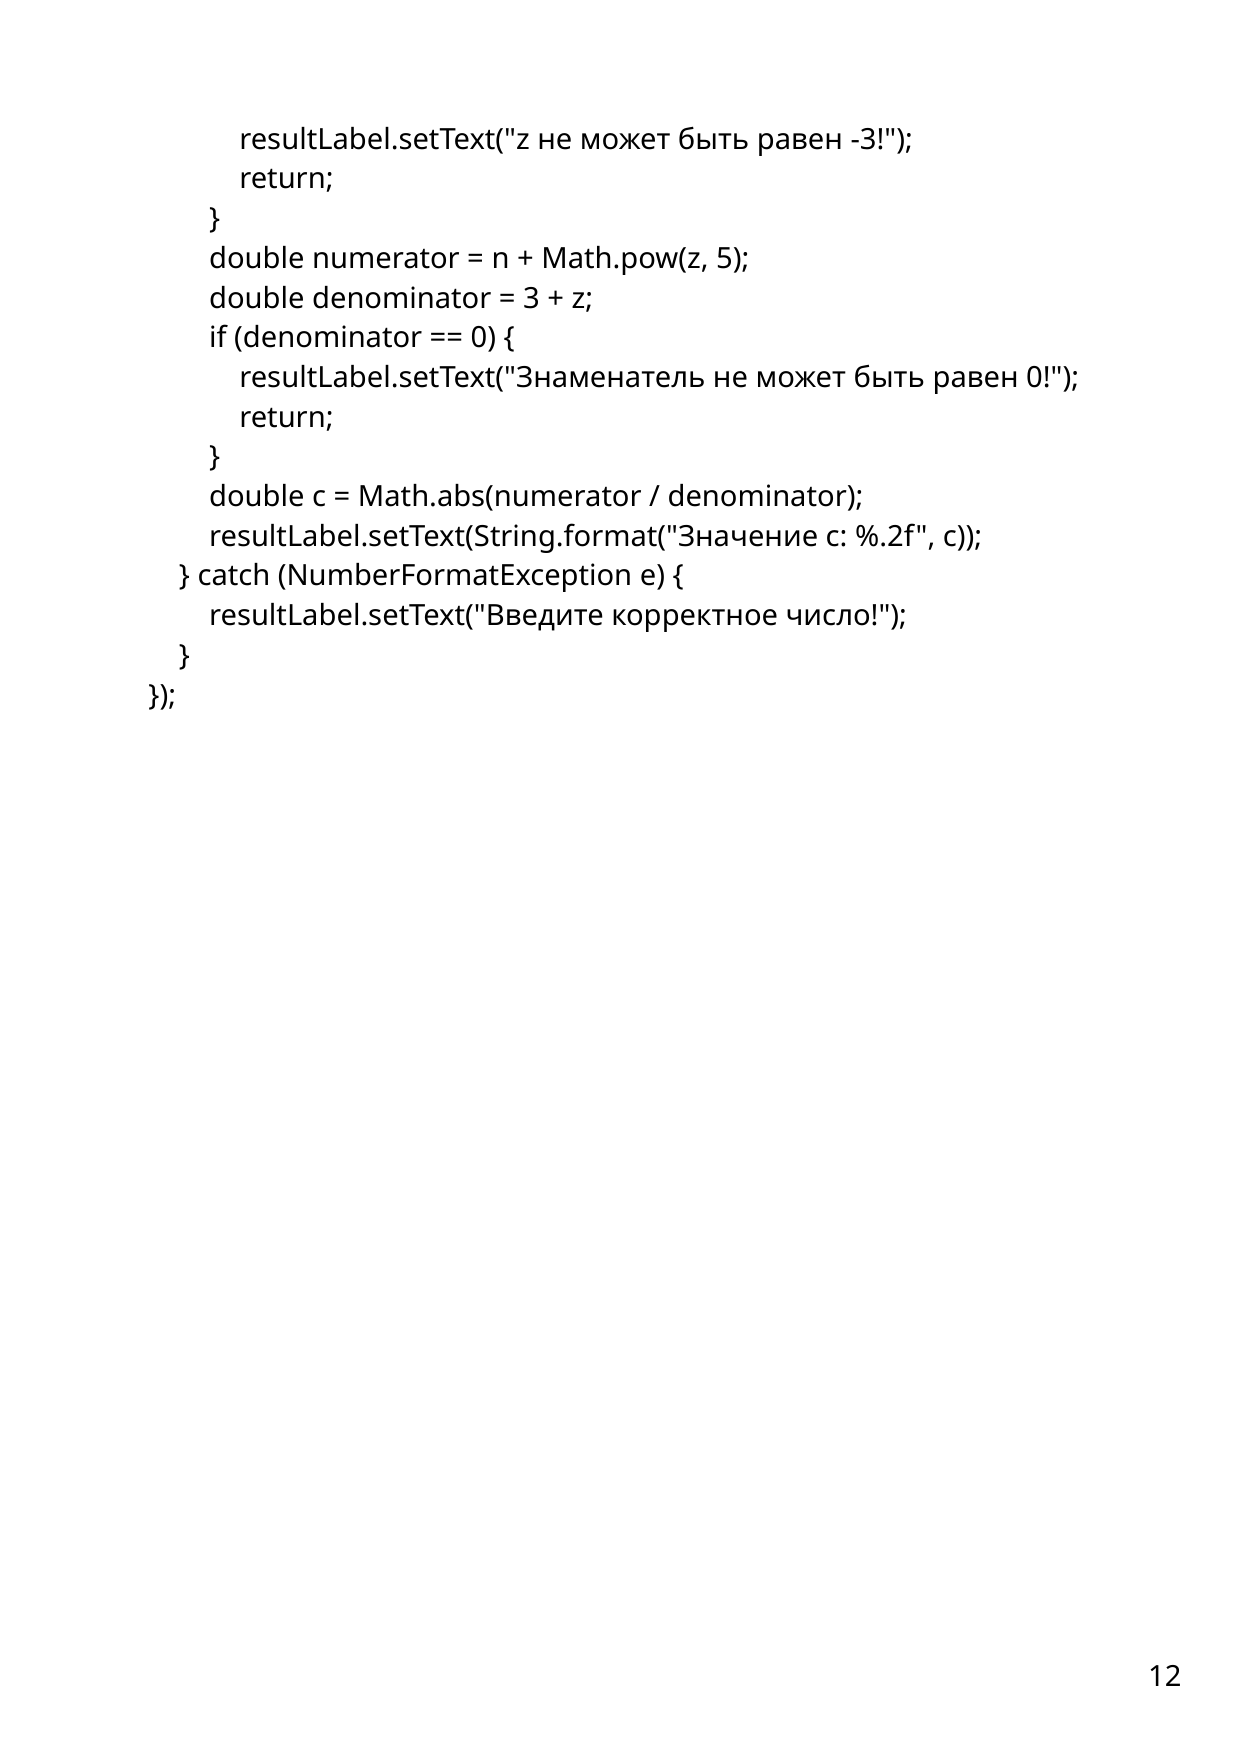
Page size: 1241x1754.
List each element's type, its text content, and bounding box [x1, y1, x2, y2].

text resultLabel.setText("z не может быть равен -3!"); return; } double numerator = n + Math.pow(z, 5); double denominator = 3 + z; if (denominator == 0) { resultLabel.setText("Знаменатель не может быть равен 0!"); return; } double c = Math.abs(numerator / denominator); resultLabel.setText(String.format("Значение c: %.2f", c)); } catch (NumberFormatException e) { resultLabel.setText("Введите корректное число!"); } }); [118, 118, 1181, 713]
